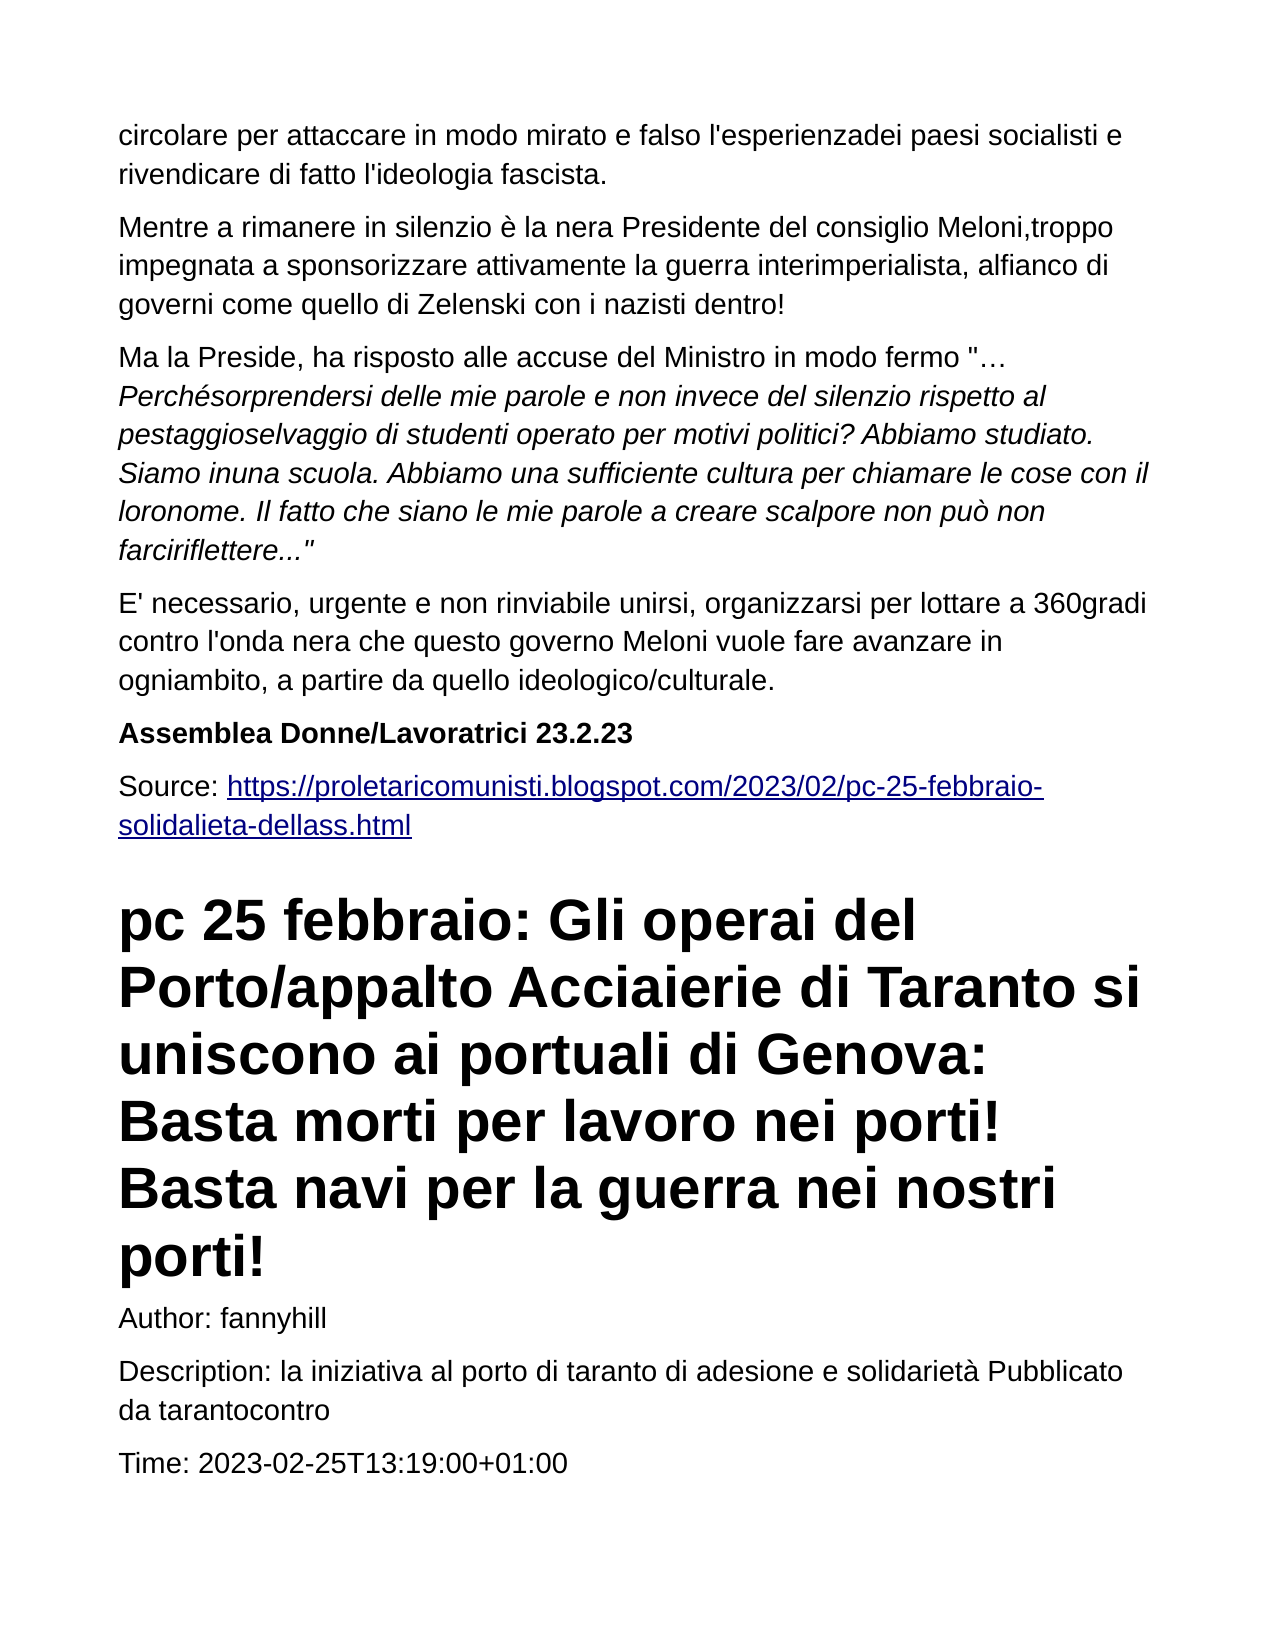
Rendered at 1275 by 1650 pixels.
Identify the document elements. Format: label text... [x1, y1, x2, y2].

text Author: fannyhill [118, 1301, 1157, 1334]
subtitle pc 25 febbraio: Gli operai del Porto/appalto Acciaierie di Taranto si uniscono ai portuali di Genova: Basta morti per lavoro nei porti! Basta navi per la guerra nei nostri porti! [118, 886, 1157, 1288]
text Mentre a rimanere in silenzio è la nera Presidente del consiglio Meloni,troppo impegnata a sponsorizzare attivamente la guerra interimperialista, alfianco di governi come quello di Zelenski con i nazisti dentro! [118, 210, 1157, 320]
text Source: https://proletaricomunisti.blogspot.com/2023/02/pc-25-febbraio-solidalieta-dellass.html [118, 769, 1157, 841]
text E' necessario, urgente e non rinviabile unirsi, organizzarsi per lottare a 360gradi contro l'onda nera che questo governo Meloni vuole fare avanzare in ogniambito, a partire da quello ideologico/culturale. [118, 586, 1157, 696]
text Time: 2023-02-25T13:19:00+01:00 [118, 1446, 1157, 1479]
text Description: la iniziativa al porto di taranto di adesione e solidarietà Pubblicato da tarantocontro [118, 1354, 1157, 1426]
text Ma la Preside, ha risposto alle accuse del Ministro in modo fermo "… Perchésorprendersi delle mie parole e non invece del silenzio rispetto al pestaggioselvaggio di studenti operato per motivi politici? Abbiamo studiato. Siamo inuna scuola. Abbiamo una sufficiente cultura per chiamare le cose con il loronome. Il fatto che siano le mie parole a creare scalpore non può non farciriflettere..." [118, 340, 1157, 566]
text Assemblea Donne/Lavoratrici 23.2.23 [118, 716, 1157, 749]
text circolare per attaccare in modo mirato e falso l'esperienzadei paesi socialisti e rivendicare di fatto l'ideologia fascista. [118, 118, 1157, 190]
